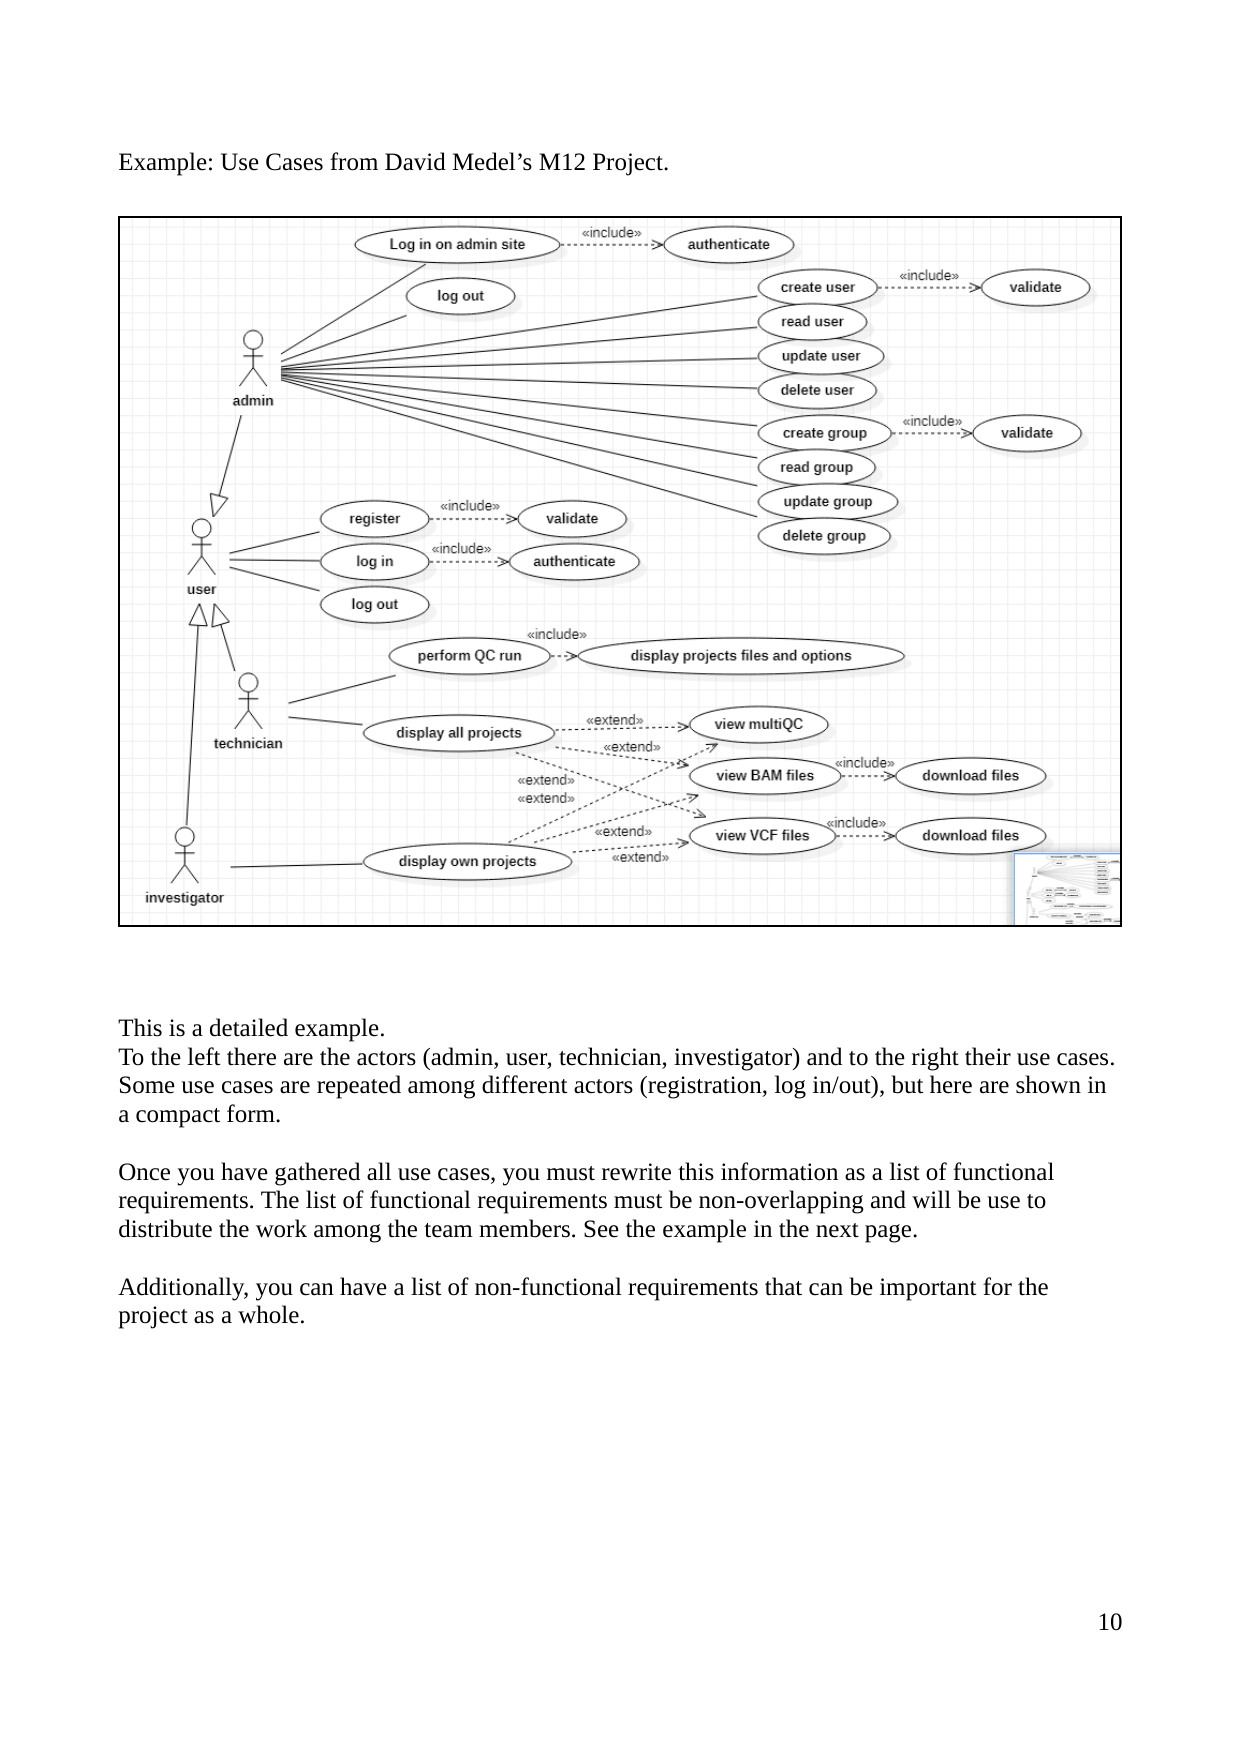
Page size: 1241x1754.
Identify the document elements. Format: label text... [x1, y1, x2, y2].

text Additionally, you can have a list of non-functional requirements that can be important for the project as a whole. [118, 1272, 1122, 1329]
text Some use cases are repeated among different actors (registration, log in/out), but here are shown in a compact form. [118, 1070, 1122, 1128]
text To the left there are the actors (admin, user, technician, investigator) and to the right their use cases. [118, 1042, 1122, 1070]
text Once you have gathered all use cases, you must rewrite this information as a list of functional requirements. The list of functional requirements must be non-overlapping and will be use to distribute the work among the team members. See the example in the next page. [118, 1157, 1122, 1243]
text Example: Use Cases from David Medel’s M12 Project. [118, 147, 1122, 176]
picture [120, 218, 1120, 925]
text This is a detailed example. [118, 1013, 1122, 1042]
